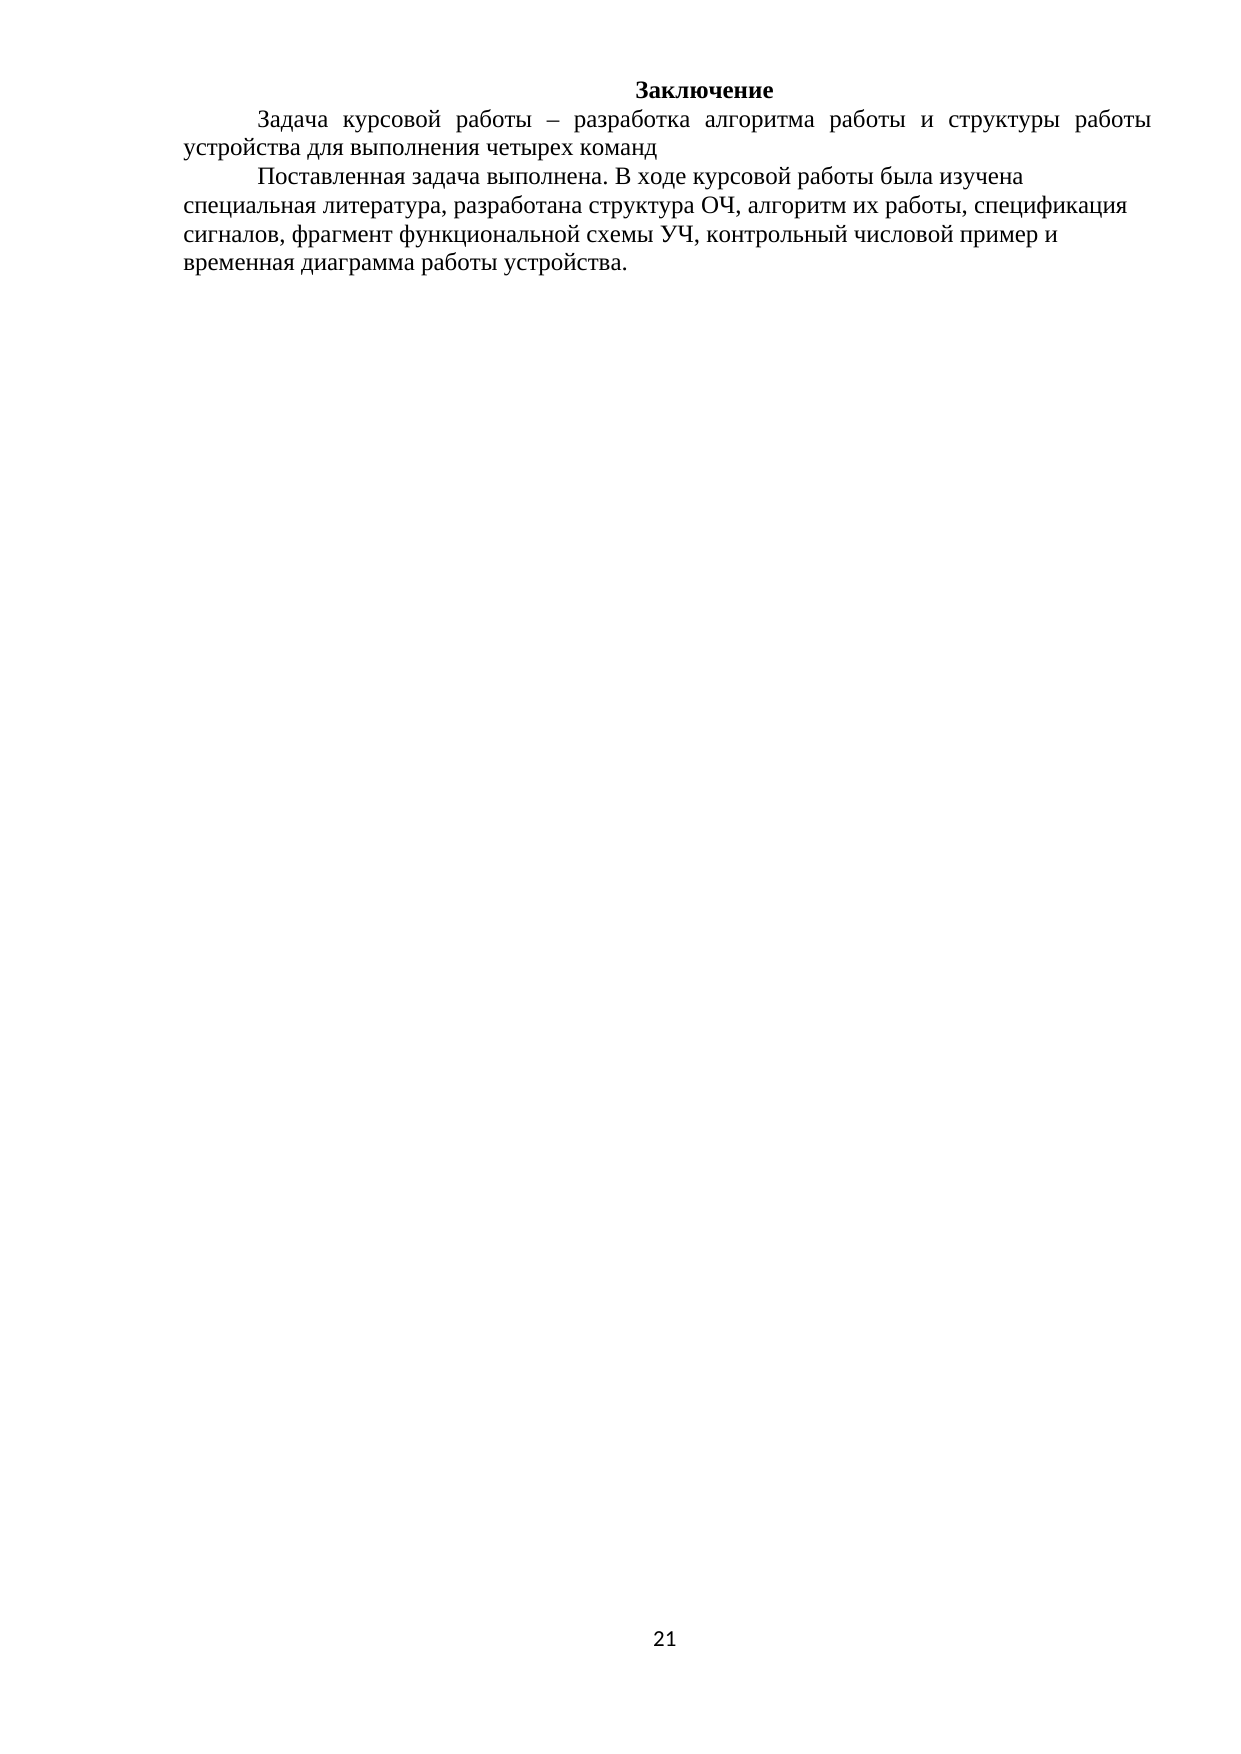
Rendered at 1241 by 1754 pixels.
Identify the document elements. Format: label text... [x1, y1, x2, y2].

text Поставленная задача выполнена. В ходе курсовой работы была изучена специальная литература, разработана структура ОЧ, алгоритм их работы, спецификация сигналов, фрагмент функциональной схемы УЧ, контрольный числовой пример и временная диаграмма работы устройства. [183, 161, 1152, 276]
text Задача курсовой работы – разработка алгоритма работы и структуры работы устройства для выполнения четырех команд [183, 104, 1152, 161]
text Заключение [183, 75, 1152, 104]
